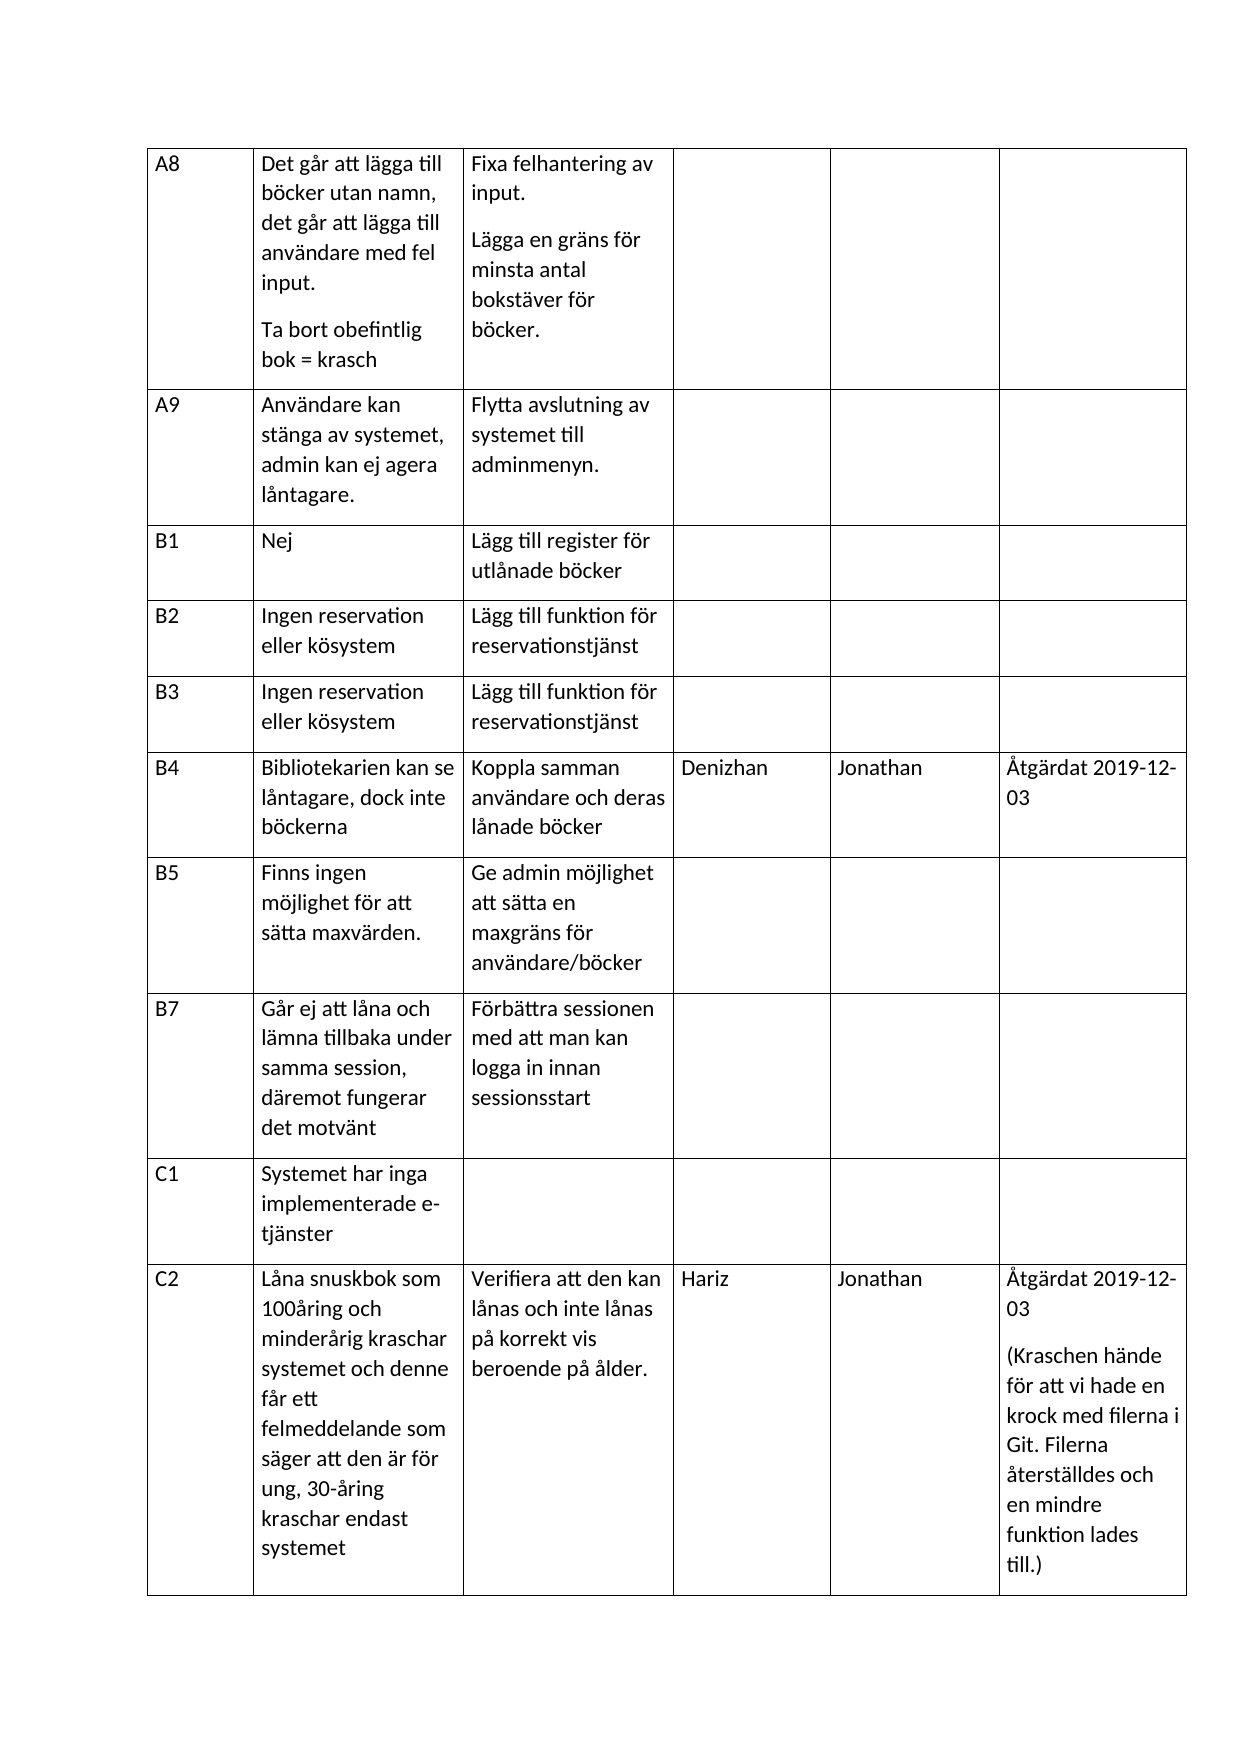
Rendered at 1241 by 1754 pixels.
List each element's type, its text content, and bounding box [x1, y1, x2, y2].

table_cell A9 [148, 390, 253, 525]
table_cell Systemet har inga implementerade e-tjänster [254, 1159, 463, 1263]
table_cell [1000, 677, 1186, 752]
table_cell Flytta avslutning av systemet till adminmenyn. [464, 390, 673, 525]
table_cell [831, 1159, 999, 1263]
table_cell Användare kan stänga av systemet, admin kan ej agera låntagare. [254, 390, 463, 525]
table_cell Bibliotekarien kan se låntagare, dock inte böckerna [254, 753, 463, 857]
table_cell Verifiera att den kan lånas och inte lånas på korrekt vis beroende på ålder. [464, 1265, 673, 1595]
table_cell Koppla samman användare och deras lånade böcker [464, 753, 673, 857]
table_cell [674, 994, 830, 1158]
table_cell B2 [148, 601, 253, 676]
table_cell Fixa felhantering av input. Lägga en gräns för minsta antal bokstäver för böcker. [464, 149, 673, 389]
table_cell B4 [148, 753, 253, 857]
table_cell Jonathan [831, 1265, 999, 1595]
table_cell [1000, 858, 1186, 993]
table_cell [1000, 526, 1186, 600]
table_cell Nej [254, 526, 463, 600]
table_cell Åtgärdat 2019-12-03 (Kraschen hände för att vi hade en krock med filerna i Git. Filerna återställdes och en mindre funktion lades till.) [1000, 1265, 1186, 1595]
table_cell Låna snuskbok som 100åring och minderårig kraschar systemet och denne får ett felmeddelande som säger att den är för ung, 30-åring kraschar endast systemet [254, 1265, 463, 1595]
table_cell [831, 526, 999, 600]
table_cell Ingen reservation eller kösystem [254, 601, 463, 676]
table_cell [464, 1159, 673, 1263]
table_cell [831, 858, 999, 993]
table_cell C2 [148, 1265, 253, 1595]
table_cell Jonathan [831, 753, 999, 857]
table_cell [1000, 994, 1186, 1158]
table_cell [674, 149, 830, 389]
table_cell [1000, 601, 1186, 676]
table_cell [1000, 149, 1186, 389]
table_cell C1 [148, 1159, 253, 1263]
table_cell Åtgärdat 2019-12-03 [1000, 753, 1186, 857]
table_cell Går ej att låna och lämna tillbaka under samma session, däremot fungerar det motvänt [254, 994, 463, 1158]
table_cell Det går att lägga till böcker utan namn, det går att lägga till användare med fel input. Ta bort obefintlig bok = krasch [254, 149, 463, 389]
table_cell [674, 1159, 830, 1263]
table_cell B5 [148, 858, 253, 993]
table_cell [674, 677, 830, 752]
table_cell Hariz [674, 1265, 830, 1595]
table_cell Lägg till funktion för reservationstjänst [464, 601, 673, 676]
table_cell B3 [148, 677, 253, 752]
table_cell [831, 149, 999, 389]
table_cell B1 [148, 526, 253, 600]
table_cell [1000, 1159, 1186, 1263]
table_cell Denizhan [674, 753, 830, 857]
table_cell Ge admin möjlighet att sätta en maxgräns för användare/böcker [464, 858, 673, 993]
table_cell [674, 601, 830, 676]
table_cell Förbättra sessionen med att man kan logga in innan sessionsstart [464, 994, 673, 1158]
table_cell Lägg till funktion för reservationstjänst [464, 677, 673, 752]
table_cell [674, 526, 830, 600]
table_cell [831, 994, 999, 1158]
table_cell [831, 390, 999, 525]
table_cell Finns ingen möjlighet för att sätta maxvärden. [254, 858, 463, 993]
table_cell B7 [148, 994, 253, 1158]
table_cell [1000, 390, 1186, 525]
table_cell Lägg till register för utlånade böcker [464, 526, 673, 600]
table_cell [831, 601, 999, 676]
table_cell [831, 677, 999, 752]
table_cell [674, 858, 830, 993]
table_cell [674, 390, 830, 525]
table_cell Ingen reservation eller kösystem [254, 677, 463, 752]
table_cell A8 [148, 149, 253, 389]
